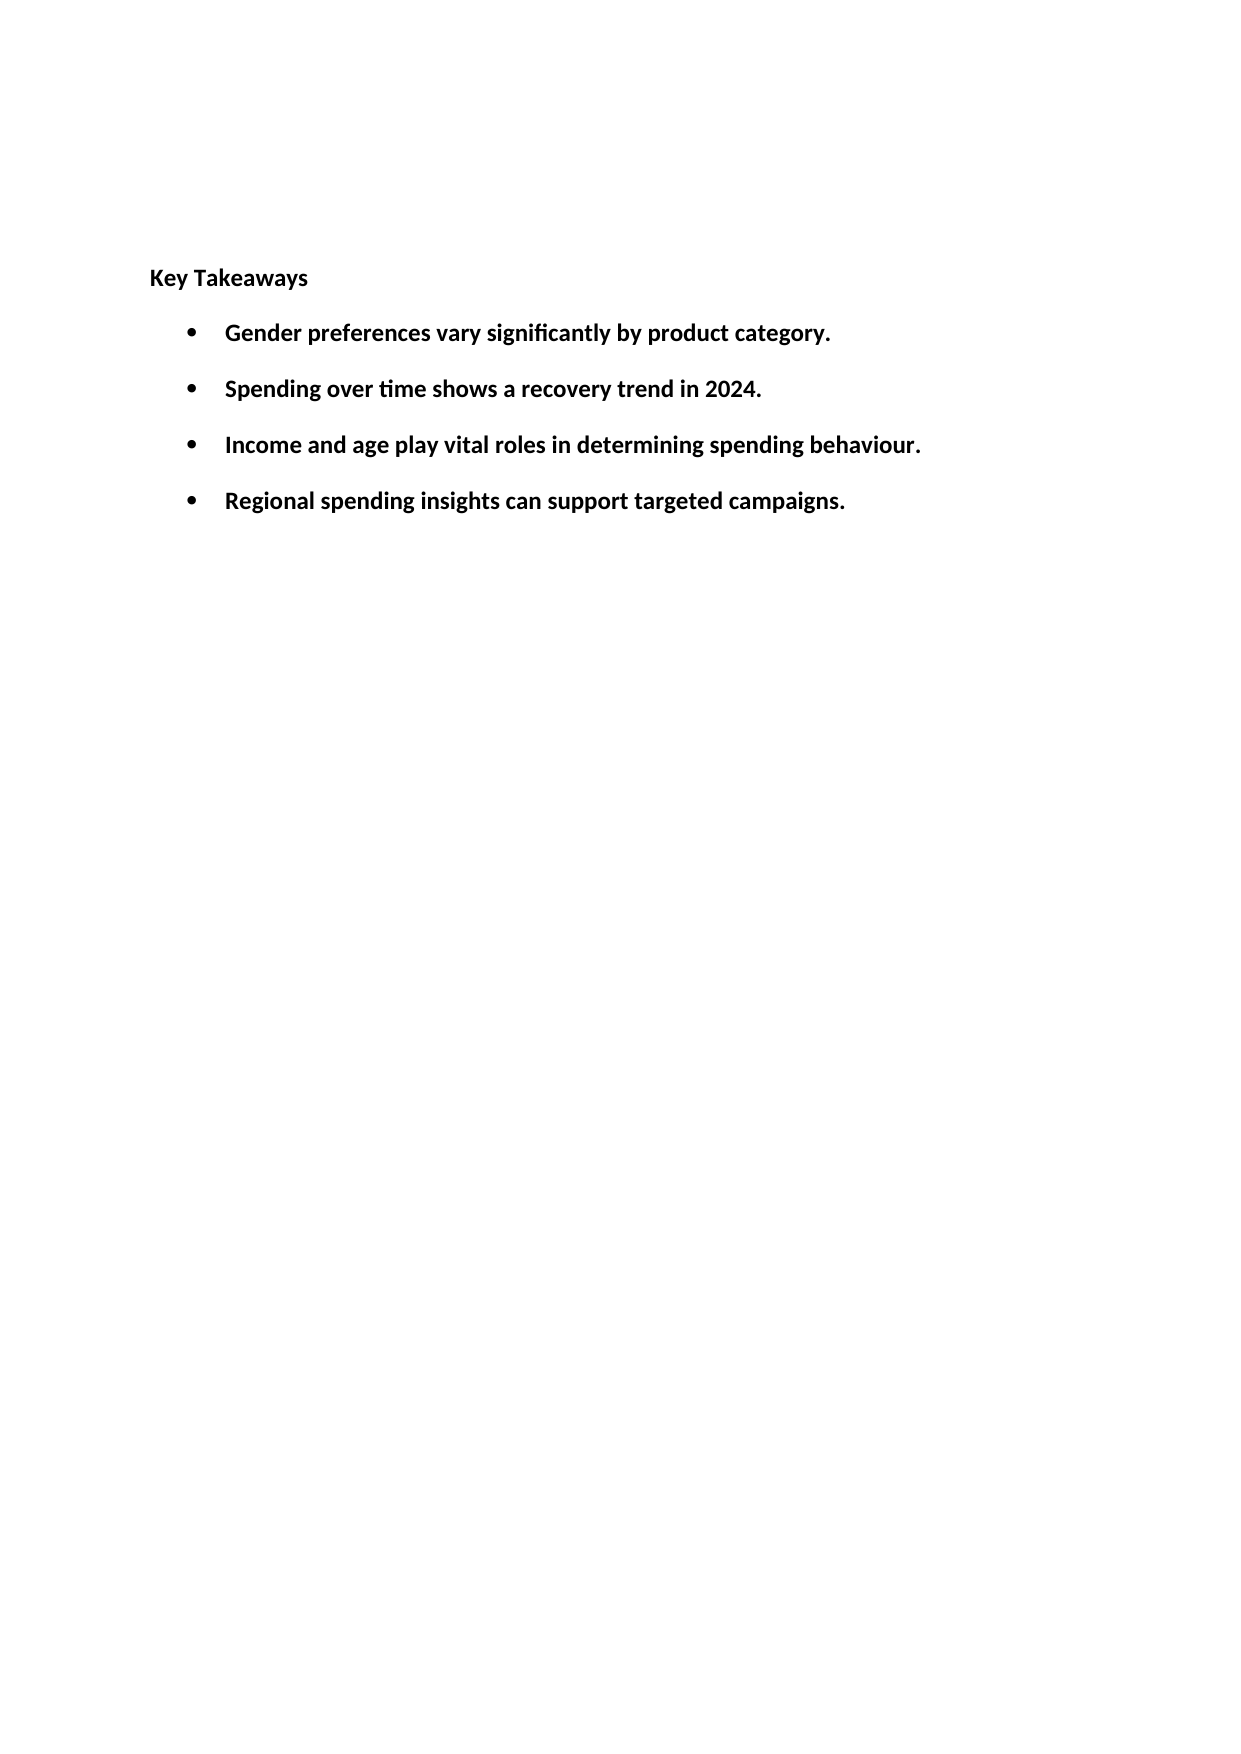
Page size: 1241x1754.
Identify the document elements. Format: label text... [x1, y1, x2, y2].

list Gender preferences vary significantly by product category. [187, 317, 1090, 348]
list Income and age play vital roles in determining spending behaviour. [187, 429, 1090, 460]
text Key Takeaways [150, 262, 1090, 292]
list Spending over time shows a recovery trend in 2024. [187, 373, 1090, 404]
list Regional spending insights can support targeted campaigns. [187, 485, 1090, 516]
